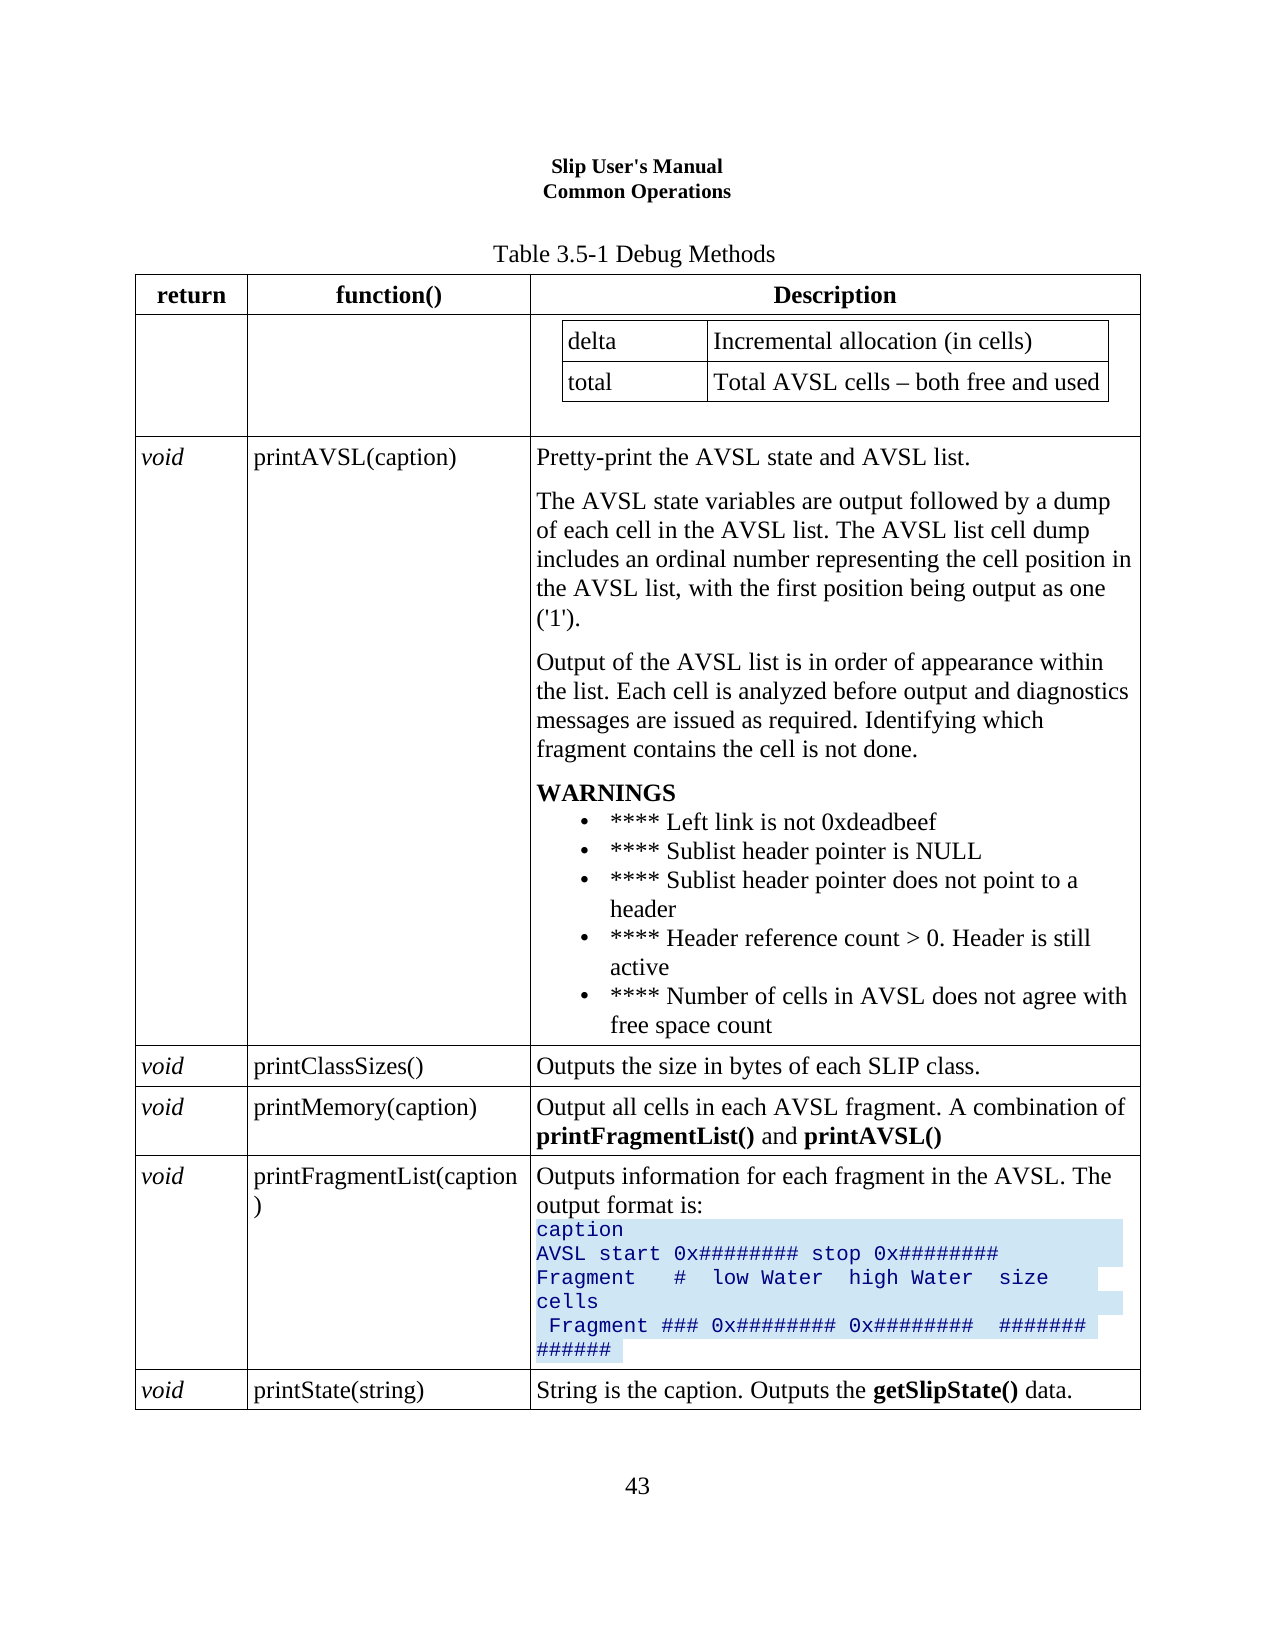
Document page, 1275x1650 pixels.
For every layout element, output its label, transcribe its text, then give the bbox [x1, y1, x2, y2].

table_cell void [136, 437, 247, 1045]
table_cell void [136, 1087, 247, 1155]
table_header Table 3.5-1 Debug Methods [135, 233, 1140, 274]
table_cell void [136, 1370, 247, 1409]
table_cell void [136, 1156, 247, 1369]
table_cell printFragmentList(caption) [248, 1156, 530, 1369]
table_cell delta [563, 321, 707, 361]
table_cell Outputs information for each fragment in the AVSL. The output format is: caption AVSL start 0x######## stop 0x######## Fragment # low Water high Water size cells Fragment ### 0x######## 0x######## ####### ###### [531, 1156, 1140, 1369]
table_cell printMemory(caption) [248, 1087, 530, 1155]
table_cell Output all cells in each AVSL fragment. A combination of printFragmentList() and printAVSL() [531, 1087, 1140, 1155]
table_cell void [136, 1046, 247, 1086]
table_cell [136, 315, 247, 436]
table_cell return [136, 275, 247, 314]
table_cell [248, 315, 530, 436]
table_cell total [563, 362, 707, 401]
table_cell String is the caption. Outputs the getSlipState() data. [531, 1370, 1140, 1409]
table_cell printState(string) [248, 1370, 530, 1409]
table_cell Total AVSL cells – both free and used [708, 362, 1108, 401]
table_cell Outputs the size in bytes of each SLIP class. [531, 1046, 1140, 1086]
table_cell Pretty-print the AVSL state and AVSL list. The AVSL state variables are output followed by a dump of each cell in the AVSL list. The AVSL list cell dump includes an ordinal number representing the cell position in the AVSL list, with the first position being output as one ('1'). Output of the AVSL list is in order of appearance within the list. Each cell is analyzed before output and diagnostics messages are issued as required. Identifying which fragment contains the cell is not done. WARNINGS **** Left link is not 0xdeadbeef **** Sublist header pointer is NULL **** Sublist header pointer does not point to a header **** Header reference count > 0. Header is still active **** Number of cells in AVSL does not agree with free space count [531, 437, 1140, 1045]
table_cell Incremental allocation (in cells) [708, 321, 1108, 361]
table_cell printAVSL(caption) [248, 437, 530, 1045]
table_cell function() [248, 275, 530, 314]
table_cell printClassSizes() [248, 1046, 530, 1086]
table_cell Description [531, 275, 1140, 314]
table_cell [531, 315, 1140, 436]
